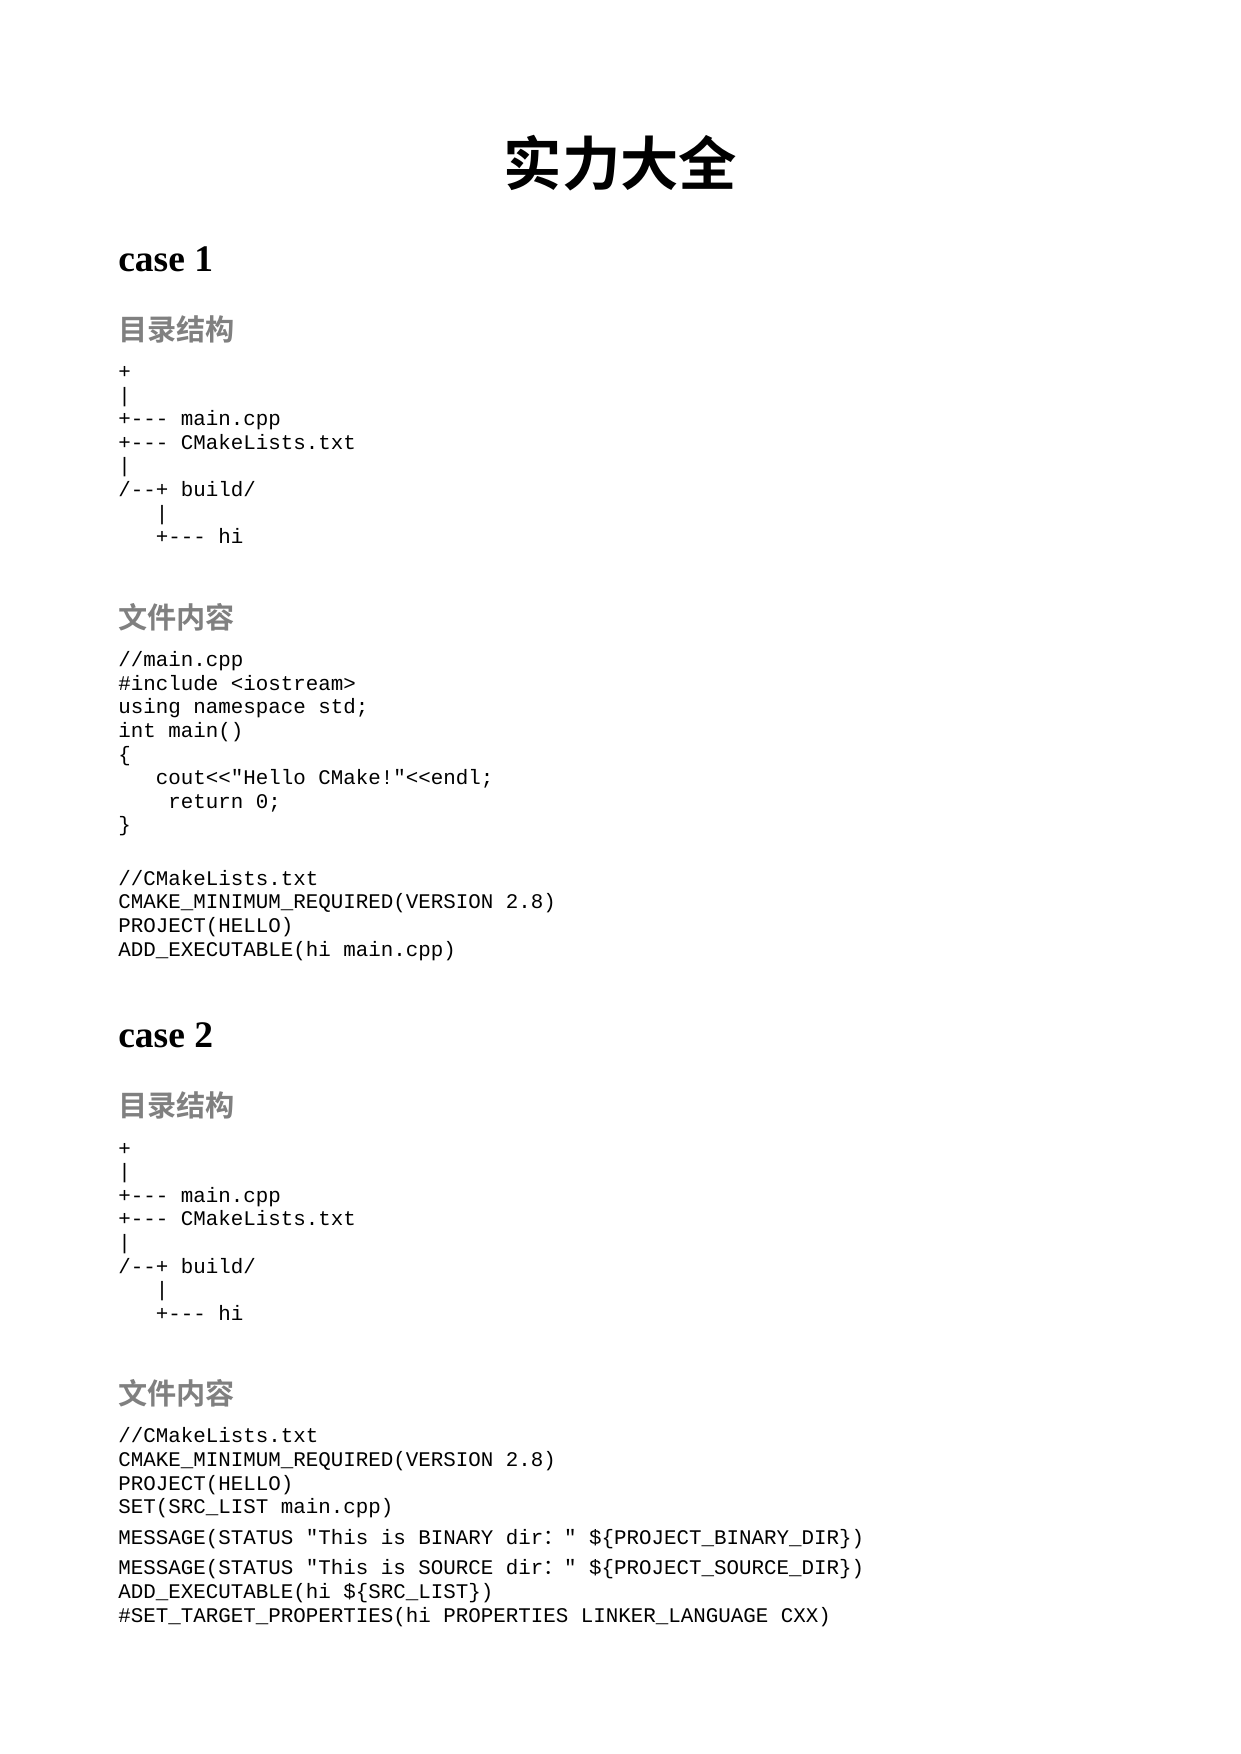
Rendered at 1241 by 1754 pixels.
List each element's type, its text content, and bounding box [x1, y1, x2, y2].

text +--- CMakeLists.txt [118, 432, 1122, 456]
text | [118, 384, 1122, 408]
text } [118, 814, 1122, 838]
text +--- CMakeLists.txt [118, 1208, 1122, 1232]
subtitle case 1 [118, 236, 1122, 279]
text #include <iostream> [118, 673, 1122, 696]
text using namespace std; [118, 696, 1122, 720]
text | [118, 1279, 1122, 1303]
text | [118, 1232, 1122, 1256]
text +--- main.cpp [118, 1185, 1122, 1208]
text PROJECT(HELLO) [118, 1473, 1122, 1496]
text +--- main.cpp [118, 408, 1122, 432]
subtitle case 2 [118, 1012, 1122, 1056]
text + [118, 1137, 1122, 1161]
text +--- hi [118, 526, 1122, 550]
text MESSAGE(STATUS "This is SOURCE dir：" ${PROJECT_SOURCE_DIR}) [118, 1551, 1122, 1581]
text //main.cpp [118, 649, 1122, 673]
text { [118, 743, 1122, 767]
text CMAKE_MINIMUM_REQUIRED(VERSION 2.8) [118, 1449, 1122, 1473]
text ADD_EXECUTABLE(hi ${SRC_LIST}) [118, 1581, 1122, 1604]
text MESSAGE(STATUS "This is BINARY dir：" ${PROJECT_BINARY_DIR}) [118, 1520, 1122, 1551]
text CMAKE_MINIMUM_REQUIRED(VERSION 2.8) [118, 891, 1122, 915]
text #SET_TARGET_PROPERTIES(hi PROPERTIES LINKER_LANGUAGE CXX) [118, 1604, 1122, 1628]
text //CMakeLists.txt [118, 868, 1122, 891]
text PROJECT(HELLO) [118, 915, 1122, 938]
text return 0; [118, 791, 1122, 814]
text int main() [118, 720, 1122, 743]
subtitle 目录结构 [118, 1083, 1122, 1125]
text /--+ build/ [118, 1256, 1122, 1279]
subtitle 目录结构 [118, 306, 1122, 348]
subtitle 文件内容 [118, 594, 1122, 636]
text ADD_EXECUTABLE(hi main.cpp) [118, 938, 1122, 962]
title 实力大全 [118, 118, 1122, 203]
text + [118, 361, 1122, 384]
text | [118, 1161, 1122, 1185]
text | [118, 456, 1122, 479]
subtitle 文件内容 [118, 1371, 1122, 1413]
text | [118, 503, 1122, 526]
text +--- hi [118, 1303, 1122, 1327]
text /--+ build/ [118, 479, 1122, 503]
text SET(SRC_LIST main.cpp) [118, 1496, 1122, 1520]
text cout<<"Hello CMake!"<<endl; [118, 767, 1122, 791]
text //CMakeLists.txt [118, 1426, 1122, 1449]
